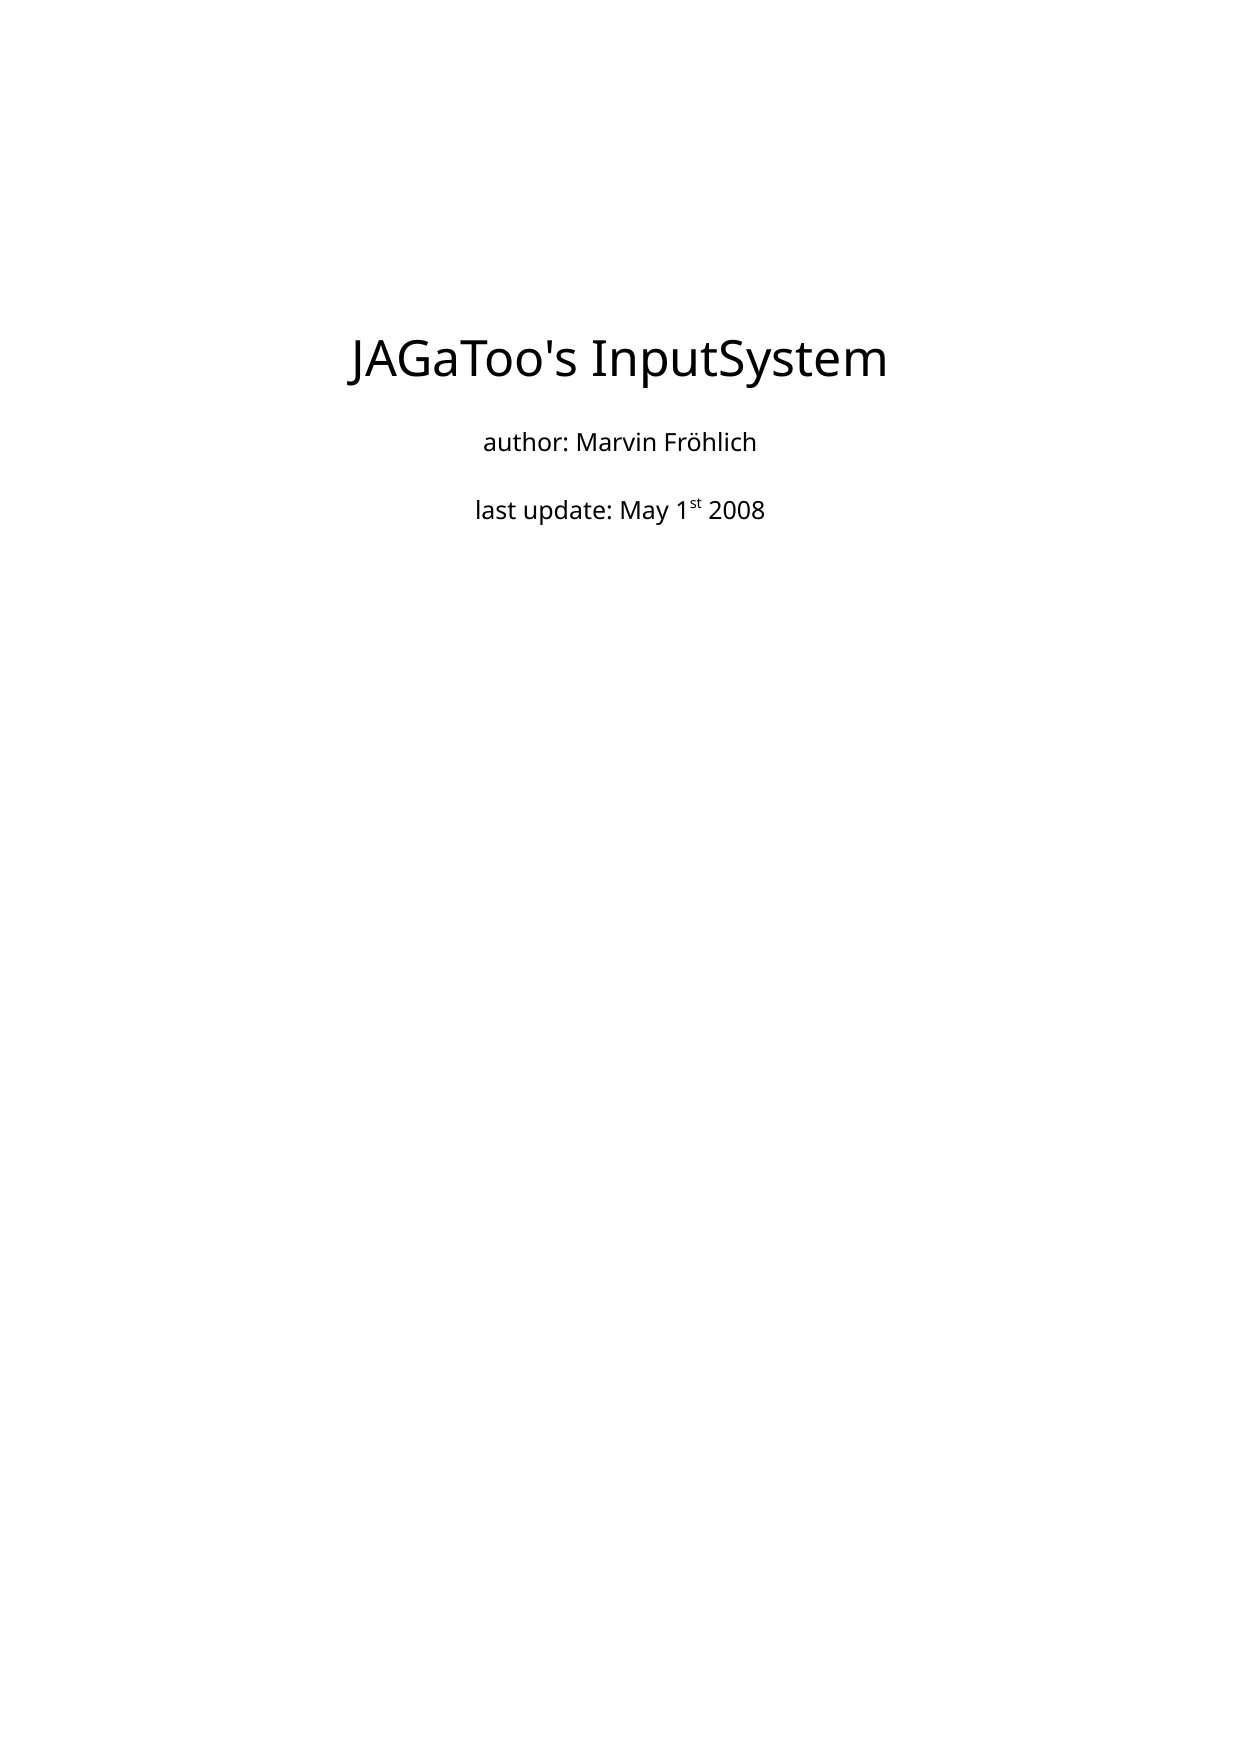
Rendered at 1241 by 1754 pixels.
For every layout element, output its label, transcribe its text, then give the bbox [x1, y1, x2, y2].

text last update: May 1st 2008 [118, 493, 1122, 527]
text author: Marvin Fröhlich [118, 425, 1122, 459]
text JAGaToo's InputSystem [118, 322, 1122, 391]
